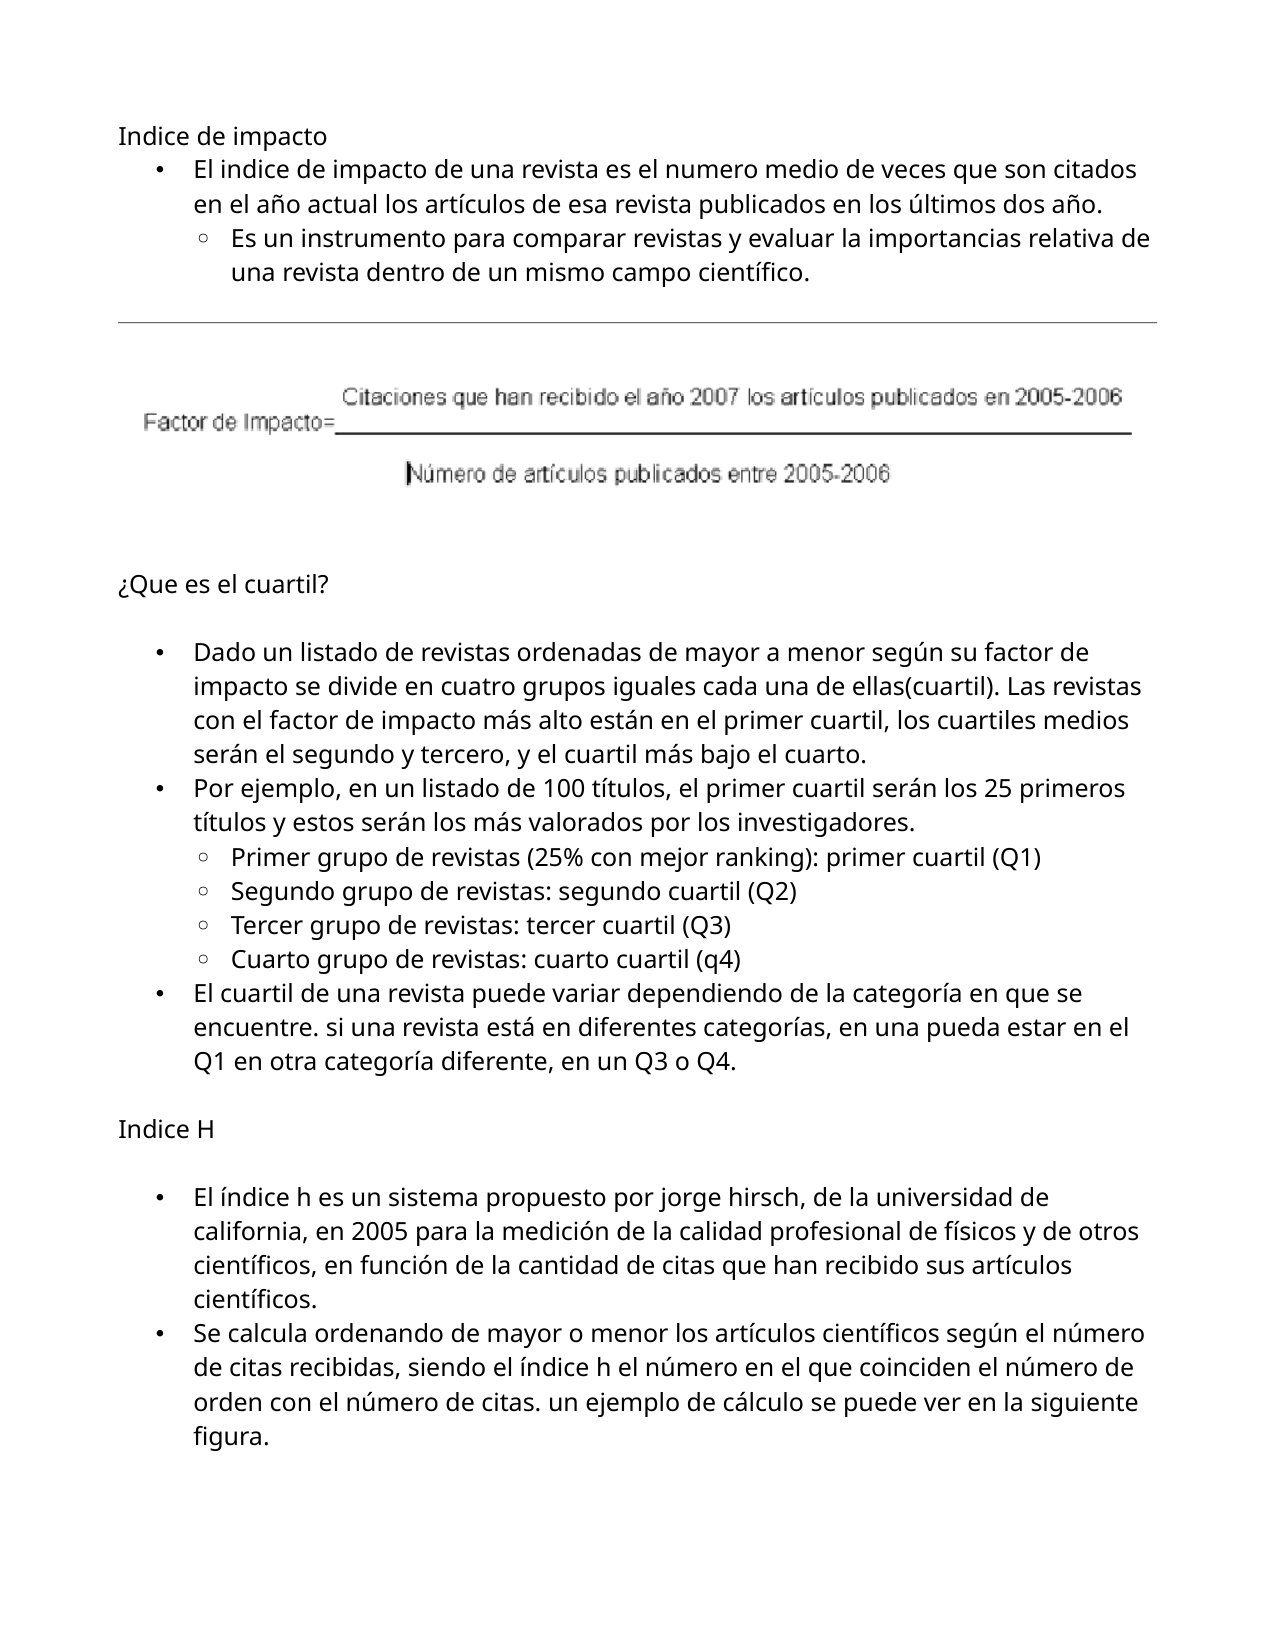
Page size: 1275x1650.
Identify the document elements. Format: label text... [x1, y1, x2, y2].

list El indice de impacto de una revista es el numero medio de veces que son citados en el año actual los artículos de esa revista publicados en los últimos dos año. [156, 152, 1157, 220]
list El cuartil de una revista puede variar dependiendo de la categoría en que se encuentre. si una revista está en diferentes categorías, en una pueda estar en el Q1 en otra categoría diferente, en un Q3 o Q4. [156, 975, 1157, 1078]
list Se calcula ordenando de mayor o menor los artículos científicos según el número de citas recibidas, siendo el índice h el número en el que coinciden el número de orden con el número de citas. un ejemplo de cálculo se puede ver en la siguiente figura. [156, 1316, 1157, 1452]
text ¿Que es el cuartil? [118, 567, 1157, 601]
list Primer grupo de revistas (25% con mejor ranking): primer cuartil (Q1) [193, 839, 1157, 873]
text Indice de impacto [118, 118, 1157, 152]
picture [118, 322, 1157, 533]
list Cuarto grupo de revistas: cuarto cuartil (q4) [193, 941, 1157, 975]
list Segundo grupo de revistas: segundo cuartil (Q2) [193, 873, 1157, 907]
list El índice h es un sistema propuesto por jorge hirsch, de la universidad de california, en 2005 para la medición de la calidad profesional de físicos y de otros científicos, en función de la cantidad de citas que han recibido sus artículos científicos. [156, 1180, 1157, 1316]
list Dado un listado de revistas ordenadas de mayor a menor según su factor de impacto se divide en cuatro grupos iguales cada una de ellas(cuartil). Las revistas con el factor de impacto más alto están en el primer cuartil, los cuartiles medios serán el segundo y tercero, y el cuartil más bajo el cuarto. [156, 635, 1157, 771]
list Es un instrumento para comparar revistas y evaluar la importancias relativa de una revista dentro de un mismo campo científico. [193, 220, 1157, 288]
list Por ejemplo, en un listado de 100 títulos, el primer cuartil serán los 25 primeros títulos y estos serán los más valorados por los investigadores. [156, 771, 1157, 839]
list Tercer grupo de revistas: tercer cuartil (Q3) [193, 907, 1157, 941]
text Indice H [118, 1112, 1157, 1146]
